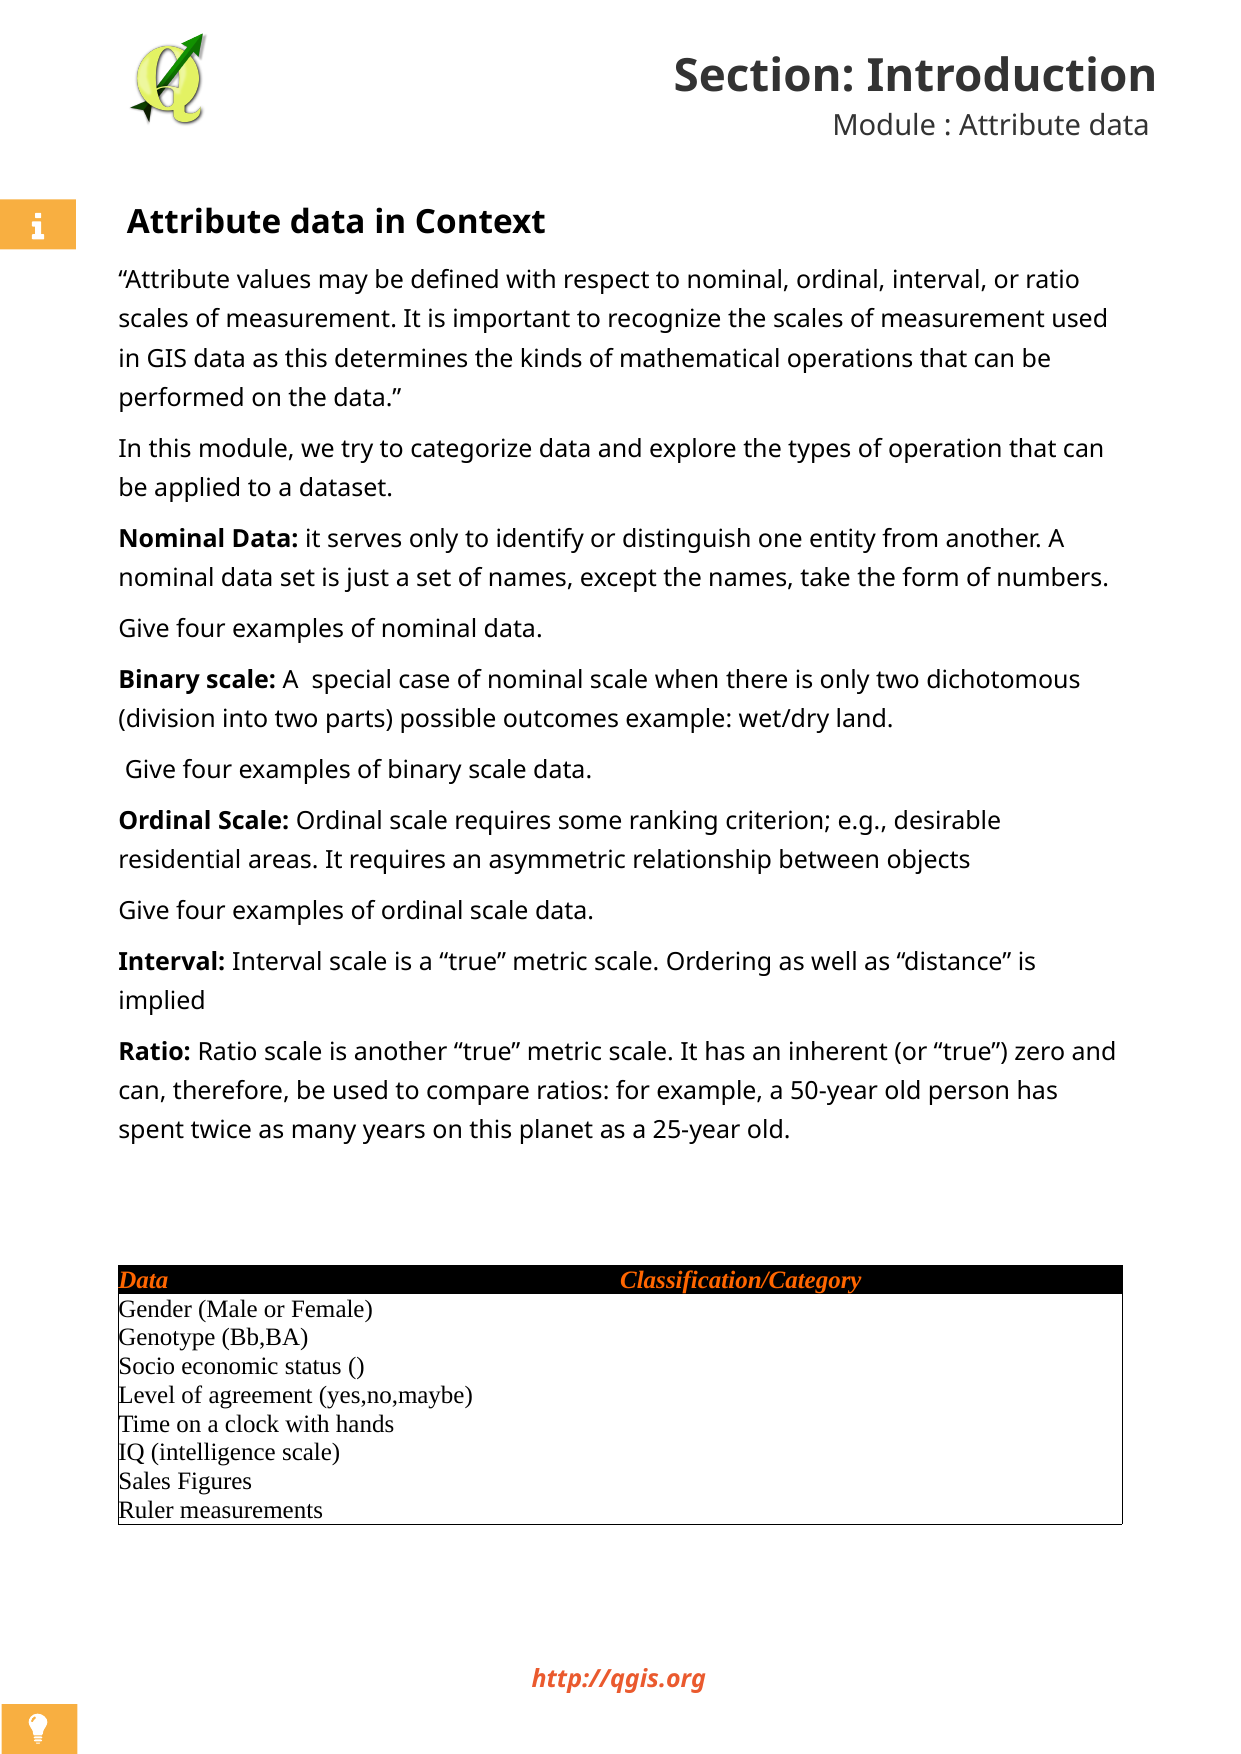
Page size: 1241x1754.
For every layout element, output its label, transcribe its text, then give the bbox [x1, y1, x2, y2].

text Give four examples of nominal data. [118, 611, 1122, 645]
table_cell [620, 1466, 1122, 1495]
table_header Data [119, 1266, 620, 1294]
table_cell [620, 1351, 1122, 1380]
text Give four examples of binary scale data. [118, 752, 1122, 786]
text Interval: Interval scale is a “true” metric scale. Ordering as well as “distance” is implied [118, 944, 1122, 1017]
picture [122, 31, 218, 127]
table_cell Socio economic status () [119, 1351, 620, 1380]
text Ordinal Scale: Ordinal scale requires some ranking criterion; e.g., desirable residential areas. It requires an asymmetric relationship between objects [118, 803, 1122, 876]
table_cell [620, 1294, 1122, 1322]
table_cell IQ (intelligence scale) [119, 1438, 620, 1466]
text Nominal Data: it serves only to identify or distinguish one entity from another. A nominal data set is just a set of names, except the names, take the form of numbers. [118, 521, 1122, 594]
text In this module, we try to categorize data and explore the types of operation that can be applied to a dataset. [118, 430, 1122, 504]
table_cell [620, 1323, 1122, 1351]
table_cell [620, 1495, 1122, 1524]
table_cell Time on a clock with hands [119, 1409, 620, 1437]
subtitle Attribute data in Context [118, 198, 1122, 243]
table_cell [620, 1380, 1122, 1409]
text Give four examples of ordinal scale data. [118, 893, 1122, 927]
table_cell Ruler measurements [119, 1495, 620, 1524]
text “Attribute values may be defined with respect to nominal, ordinal, interval, or ratio scales of measurement. It is important to recognize the scales of measurement used in GIS data as this determines the kinds of mathematical operations that can be performed on the data.” [118, 262, 1122, 413]
table_header Classification/Category [620, 1266, 1122, 1294]
table_cell Gender (Male or Female) [119, 1294, 620, 1322]
table_cell [620, 1409, 1122, 1437]
table_cell Genotype (Bb,BA) [119, 1323, 620, 1351]
table_cell [620, 1438, 1122, 1466]
text Binary scale: A special case of nominal scale when there is only two dichotomous (division into two parts) possible outcomes example: wet/dry land. [118, 662, 1122, 735]
text Ratio: Ratio scale is another “true” metric scale. It has an inherent (or “true”) zero and can, therefore, be used to compare ratios: for example, a 50-year old person has spent twice as many years on this planet as a 25-year old. [118, 1034, 1122, 1146]
table_cell Sales Figures [119, 1466, 620, 1495]
table_cell Level of agreement (yes,no,maybe) [119, 1380, 620, 1409]
